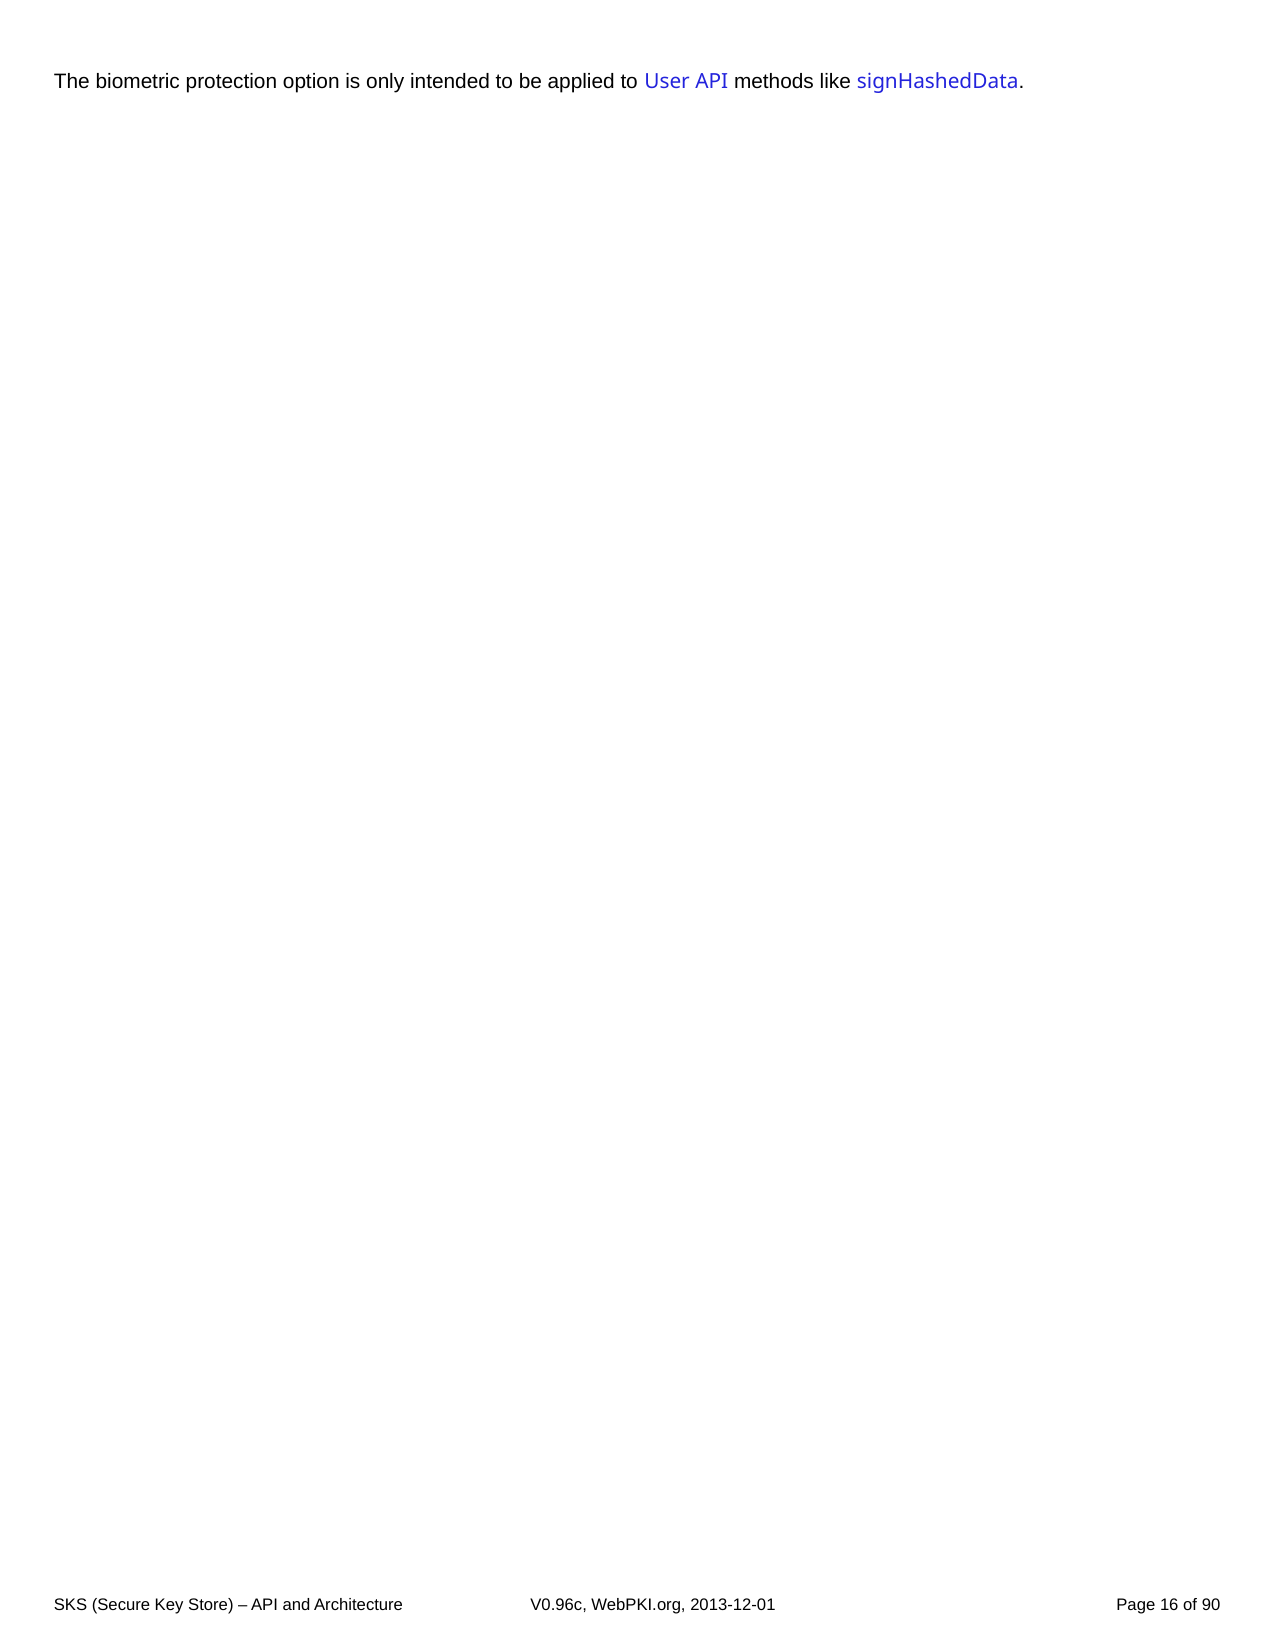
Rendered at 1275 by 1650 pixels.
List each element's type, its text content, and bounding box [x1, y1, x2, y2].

text The biometric protection option is only intended to be applied to User API methods like signHashedData. [54, 66, 1221, 94]
